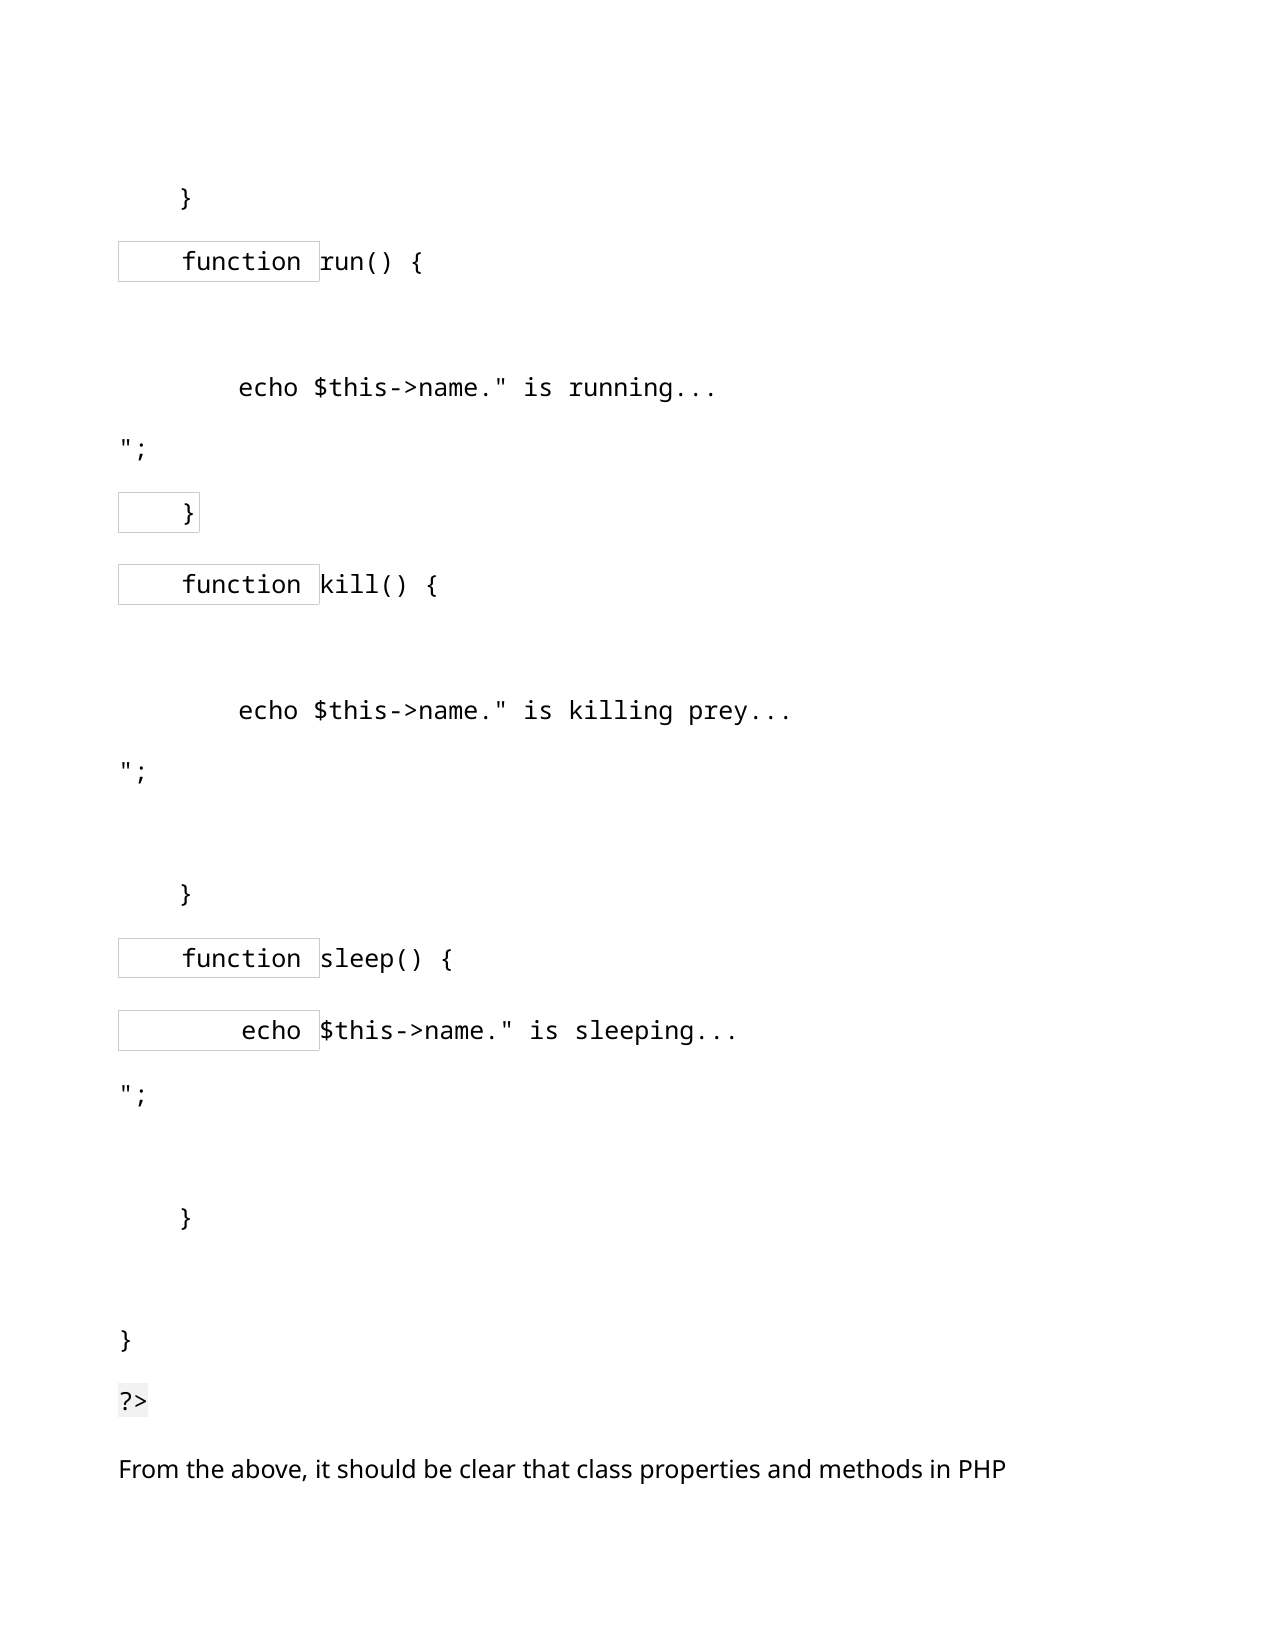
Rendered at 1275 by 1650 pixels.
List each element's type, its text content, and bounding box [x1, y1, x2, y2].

text function run() { echo $this->name." is running... "; [118, 241, 1157, 464]
text echo $this->name." is sleeping... "; } } [118, 1009, 1157, 1356]
text sleep() { [320, 937, 1157, 977]
text function [119, 939, 319, 977]
text [200, 492, 1157, 532]
text } [118, 118, 1157, 213]
text } [119, 493, 199, 532]
text function kill() { echo $this->name." is killing prey... "; } [118, 564, 1157, 910]
text ?> [118, 1383, 1157, 1417]
text From the above, it should be clear that class properties and methods in PHP [118, 1451, 1157, 1485]
